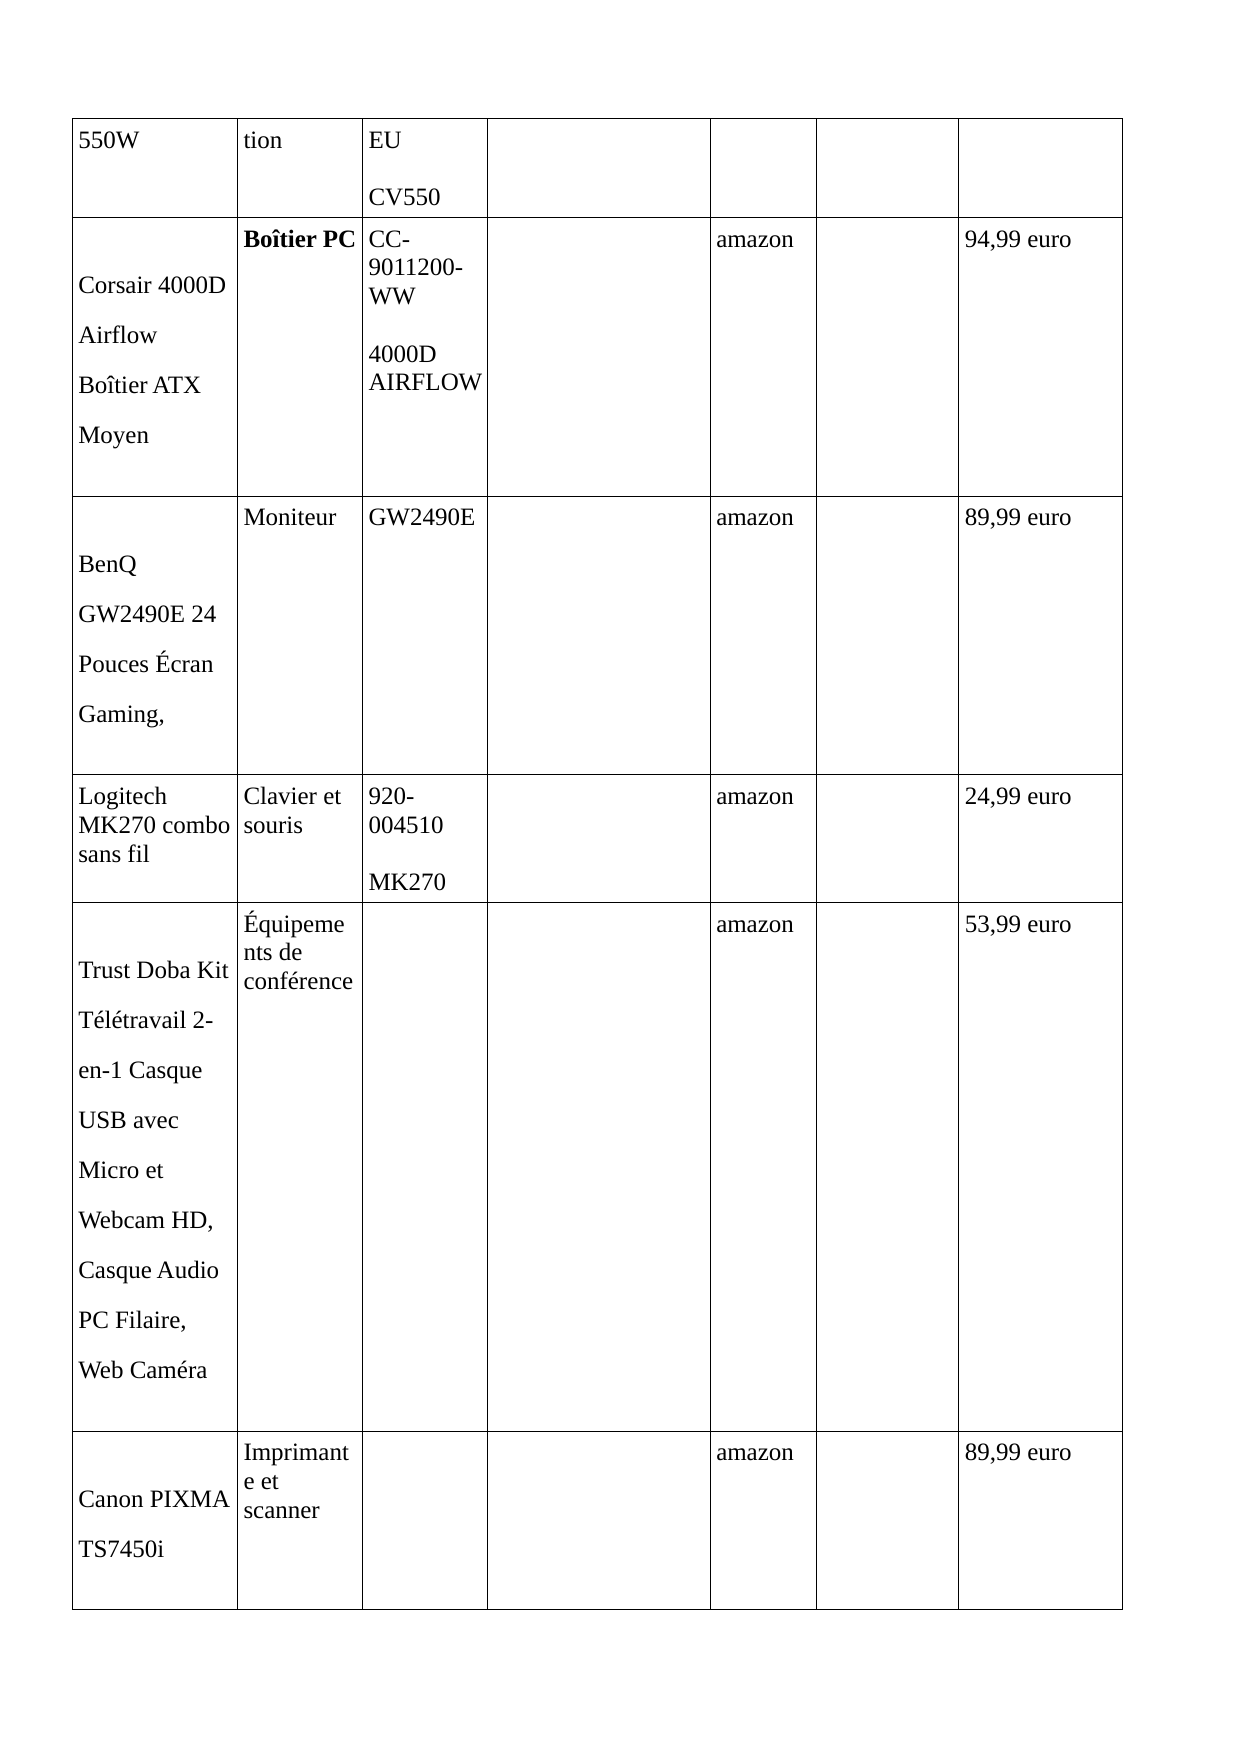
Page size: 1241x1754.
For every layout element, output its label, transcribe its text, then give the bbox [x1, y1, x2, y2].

table_cell Logitech MK270 combo sans fil [73, 775, 237, 902]
table_cell Corsair 4000D Airflow Boîtier ATX Moyen [73, 218, 237, 496]
table_cell amazon [711, 1432, 816, 1609]
table_cell 24,99 euro [959, 775, 1122, 902]
table_cell amazon [711, 903, 816, 1431]
table_cell Équipements de conférence [238, 903, 362, 1431]
table_cell 89,99 euro [959, 1432, 1122, 1609]
table_cell [817, 775, 958, 902]
table_cell Clavier et souris [238, 775, 362, 902]
table_cell [817, 497, 958, 774]
table_cell Moniteur [238, 497, 362, 774]
table_cell [363, 903, 487, 1431]
table_cell GW2490E [363, 497, 487, 774]
table_cell [817, 119, 958, 217]
table_cell [959, 119, 1122, 217]
table_cell [817, 218, 958, 496]
table_cell Boîtier PC [238, 218, 362, 496]
table_cell 94,99 euro [959, 218, 1122, 496]
table_cell amazon [711, 497, 816, 774]
table_cell amazon [711, 218, 816, 496]
table_cell [488, 119, 710, 217]
table_cell Canon PIXMA TS7450i [73, 1432, 237, 1609]
table_cell [363, 1432, 487, 1609]
table_cell Imprimante et scanner [238, 1432, 362, 1609]
table_cell [488, 218, 710, 496]
table_cell BenQ GW2490E 24 Pouces Écran Gaming, [73, 497, 237, 774]
table_cell 550W [73, 119, 237, 217]
table_cell [488, 775, 710, 902]
table_cell [488, 903, 710, 1431]
table_cell 53,99 euro [959, 903, 1122, 1431]
table_cell 89,99 euro [959, 497, 1122, 774]
table_cell ‎920-004510 MK270 [363, 775, 487, 902]
table_cell Trust Doba Kit Télétravail 2-en-1 Casque USB avec Micro et Webcam HD, Casque Audio PC Filaire, Web Caméra [73, 903, 237, 1431]
table_cell [817, 1432, 958, 1609]
table_cell tion [238, 119, 362, 217]
table_cell [817, 903, 958, 1431]
table_cell amazon [711, 775, 816, 902]
table_cell ‎CC-9011200-WW 4000D AIRFLOW [363, 218, 487, 496]
table_cell [488, 1432, 710, 1609]
table_cell EU CV550 [363, 119, 487, 217]
table_cell [488, 497, 710, 774]
table_cell [711, 119, 816, 217]
